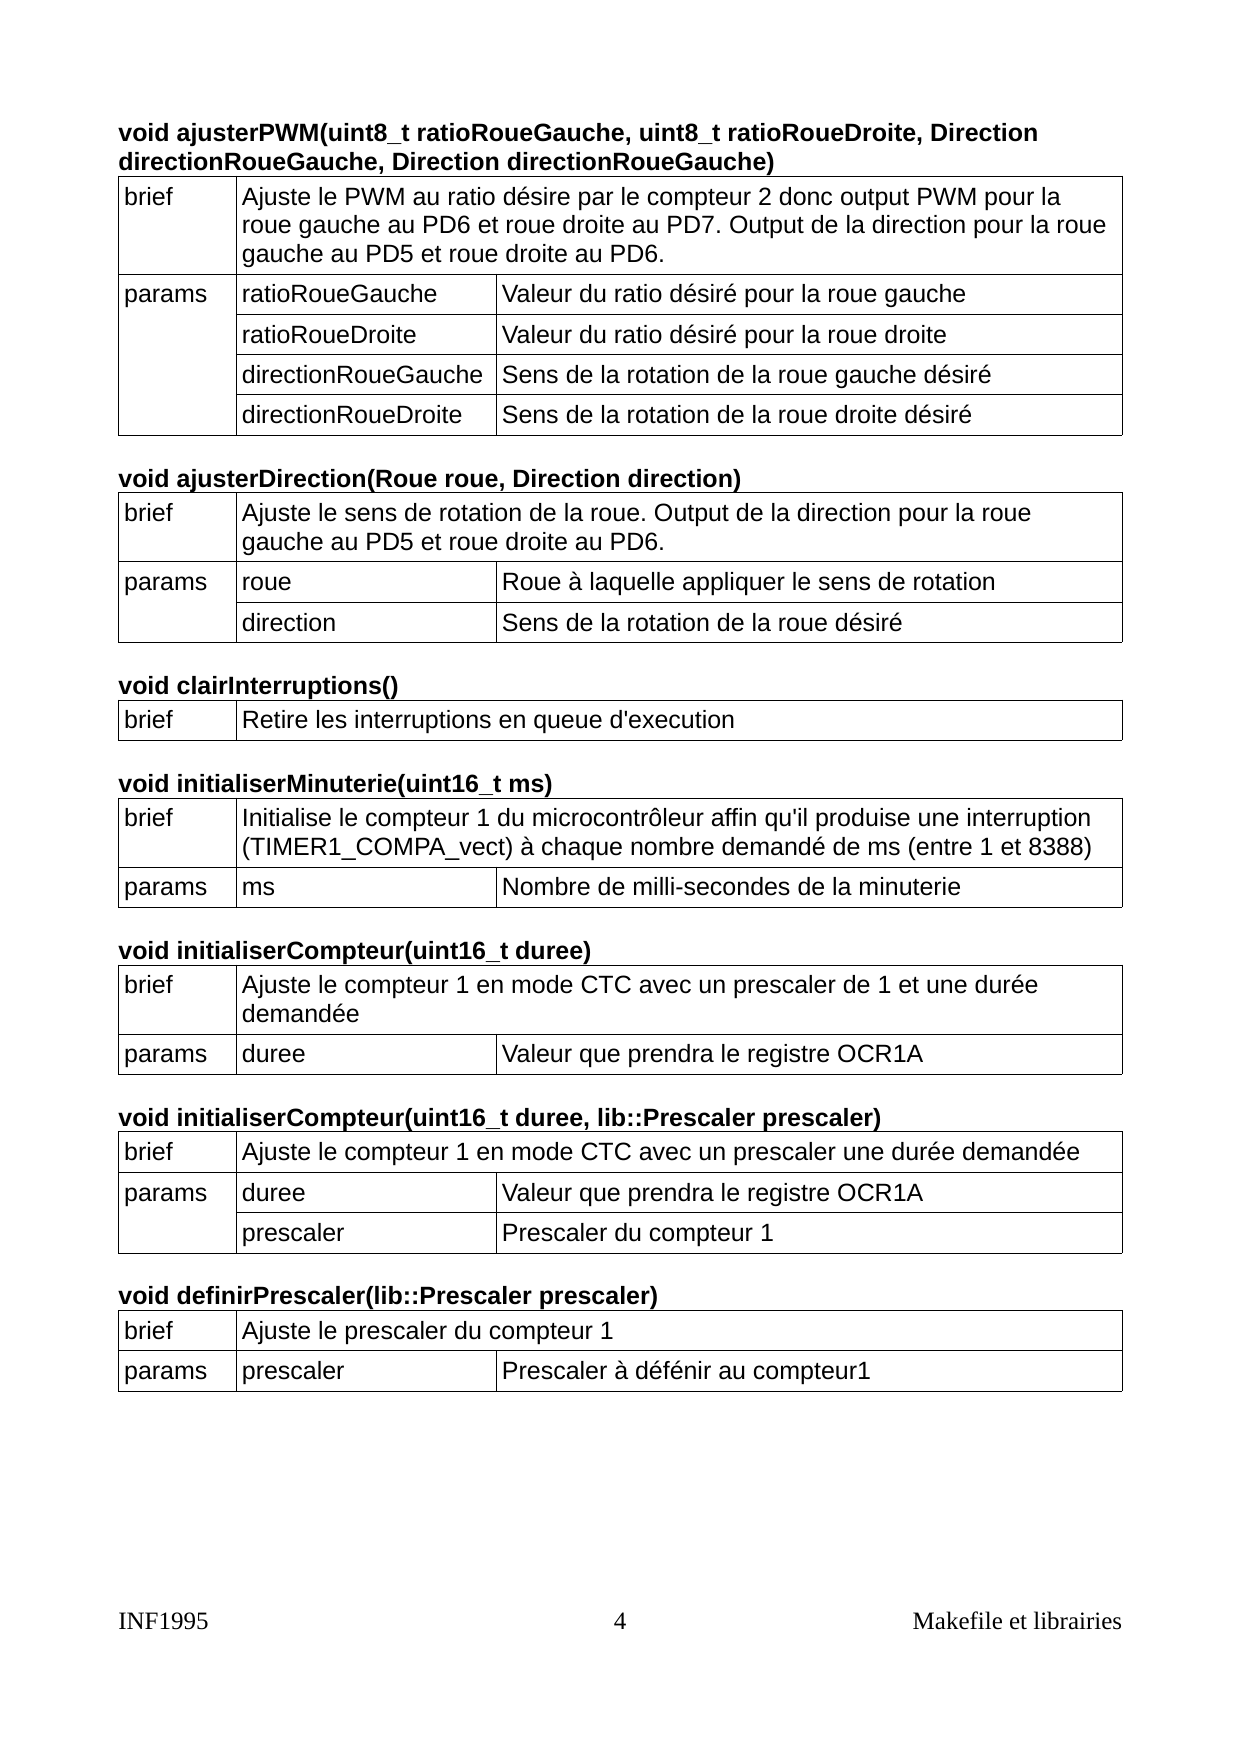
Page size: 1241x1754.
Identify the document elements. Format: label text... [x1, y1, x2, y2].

table_header brief [119, 1132, 236, 1172]
table_header brief [119, 493, 236, 561]
table_cell ratioRoueDroite [237, 315, 496, 354]
table_cell Nombre de milli-secondes de la minuterie [497, 868, 1122, 907]
table_header Ajuste le compteur 1 en mode CTC avec un prescaler de 1 et une durée demandée [237, 966, 1122, 1033]
text void ajusterDirection(Roue roue, Direction direction) [118, 463, 1122, 492]
table_header brief [119, 966, 236, 1033]
table_header Ajuste le compteur 1 en mode CTC avec un prescaler une durée demandée [237, 1132, 1122, 1172]
table_cell Prescaler du compteur 1 [497, 1213, 1122, 1252]
text void initialiserCompteur(uint16_t duree) [118, 936, 1122, 964]
table_cell directionRoueDroite [237, 395, 496, 435]
table_header brief [119, 1311, 236, 1350]
table_cell params [119, 562, 236, 642]
table_header brief [119, 701, 236, 740]
text void initialiserCompteur(uint16_t duree, lib::Prescaler prescaler) [118, 1103, 1122, 1131]
table_header Retire les interruptions en queue d'execution [237, 701, 1122, 740]
table_cell directionRoueGauche [237, 355, 496, 394]
table_header brief [119, 177, 236, 273]
table_cell ratioRoueGauche [237, 275, 496, 314]
table_cell Valeur que prendra le registre OCR1A [497, 1173, 1122, 1212]
table_cell params [119, 1173, 236, 1252]
table_cell duree [237, 1173, 496, 1212]
text void ajusterPWM(uint8_t ratioRoueGauche, uint8_t ratioRoueDroite, Direction directionRoueGauche, Direction directionRoueGauche) [118, 118, 1122, 176]
table_cell params [119, 1035, 236, 1074]
table_header brief [119, 799, 236, 867]
table_cell params [119, 1351, 236, 1391]
table_cell Sens de la rotation de la roue gauche désiré [497, 355, 1122, 394]
table_cell prescaler [237, 1351, 496, 1391]
table_header Initialise le compteur 1 du microcontrôleur affin qu'il produise une interruption (TIMER1_COMPA_vect) à chaque nombre demandé de ms (entre 1 et 8388) [237, 799, 1122, 867]
table_cell Sens de la rotation de la roue droite désiré [497, 395, 1122, 435]
table_cell params [119, 275, 236, 435]
text void clairInterruptions() [118, 671, 1122, 699]
table_cell Valeur du ratio désiré pour la roue gauche [497, 275, 1122, 314]
table_cell prescaler [237, 1213, 496, 1252]
table_header Ajuste le prescaler du compteur 1 [237, 1311, 1122, 1350]
table_header Ajuste le PWM au ratio désire par le compteur 2 donc output PWM pour la roue gauche au PD6 et roue droite au PD7. Output de la direction pour la roue gauche au PD5 et roue droite au PD6. [237, 177, 1122, 273]
text void definirPrescaler(lib::Prescaler prescaler) [118, 1281, 1122, 1310]
table_cell ms [237, 868, 496, 907]
table_cell Sens de la rotation de la roue désiré [497, 603, 1122, 642]
table_cell roue [237, 562, 496, 602]
text void initialiserMinuterie(uint16_t ms) [118, 769, 1122, 797]
table_header Ajuste le sens de rotation de la roue. Output de la direction pour la roue gauche au PD5 et roue droite au PD6. [237, 493, 1122, 561]
table_cell Prescaler à défénir au compteur1 [497, 1351, 1122, 1391]
table_cell params [119, 868, 236, 907]
table_cell direction [237, 603, 496, 642]
table_cell duree [237, 1035, 496, 1074]
table_cell Valeur que prendra le registre OCR1A [497, 1035, 1122, 1074]
table_cell Roue à laquelle appliquer le sens de rotation [497, 562, 1122, 602]
table_cell Valeur du ratio désiré pour la roue droite [497, 315, 1122, 354]
